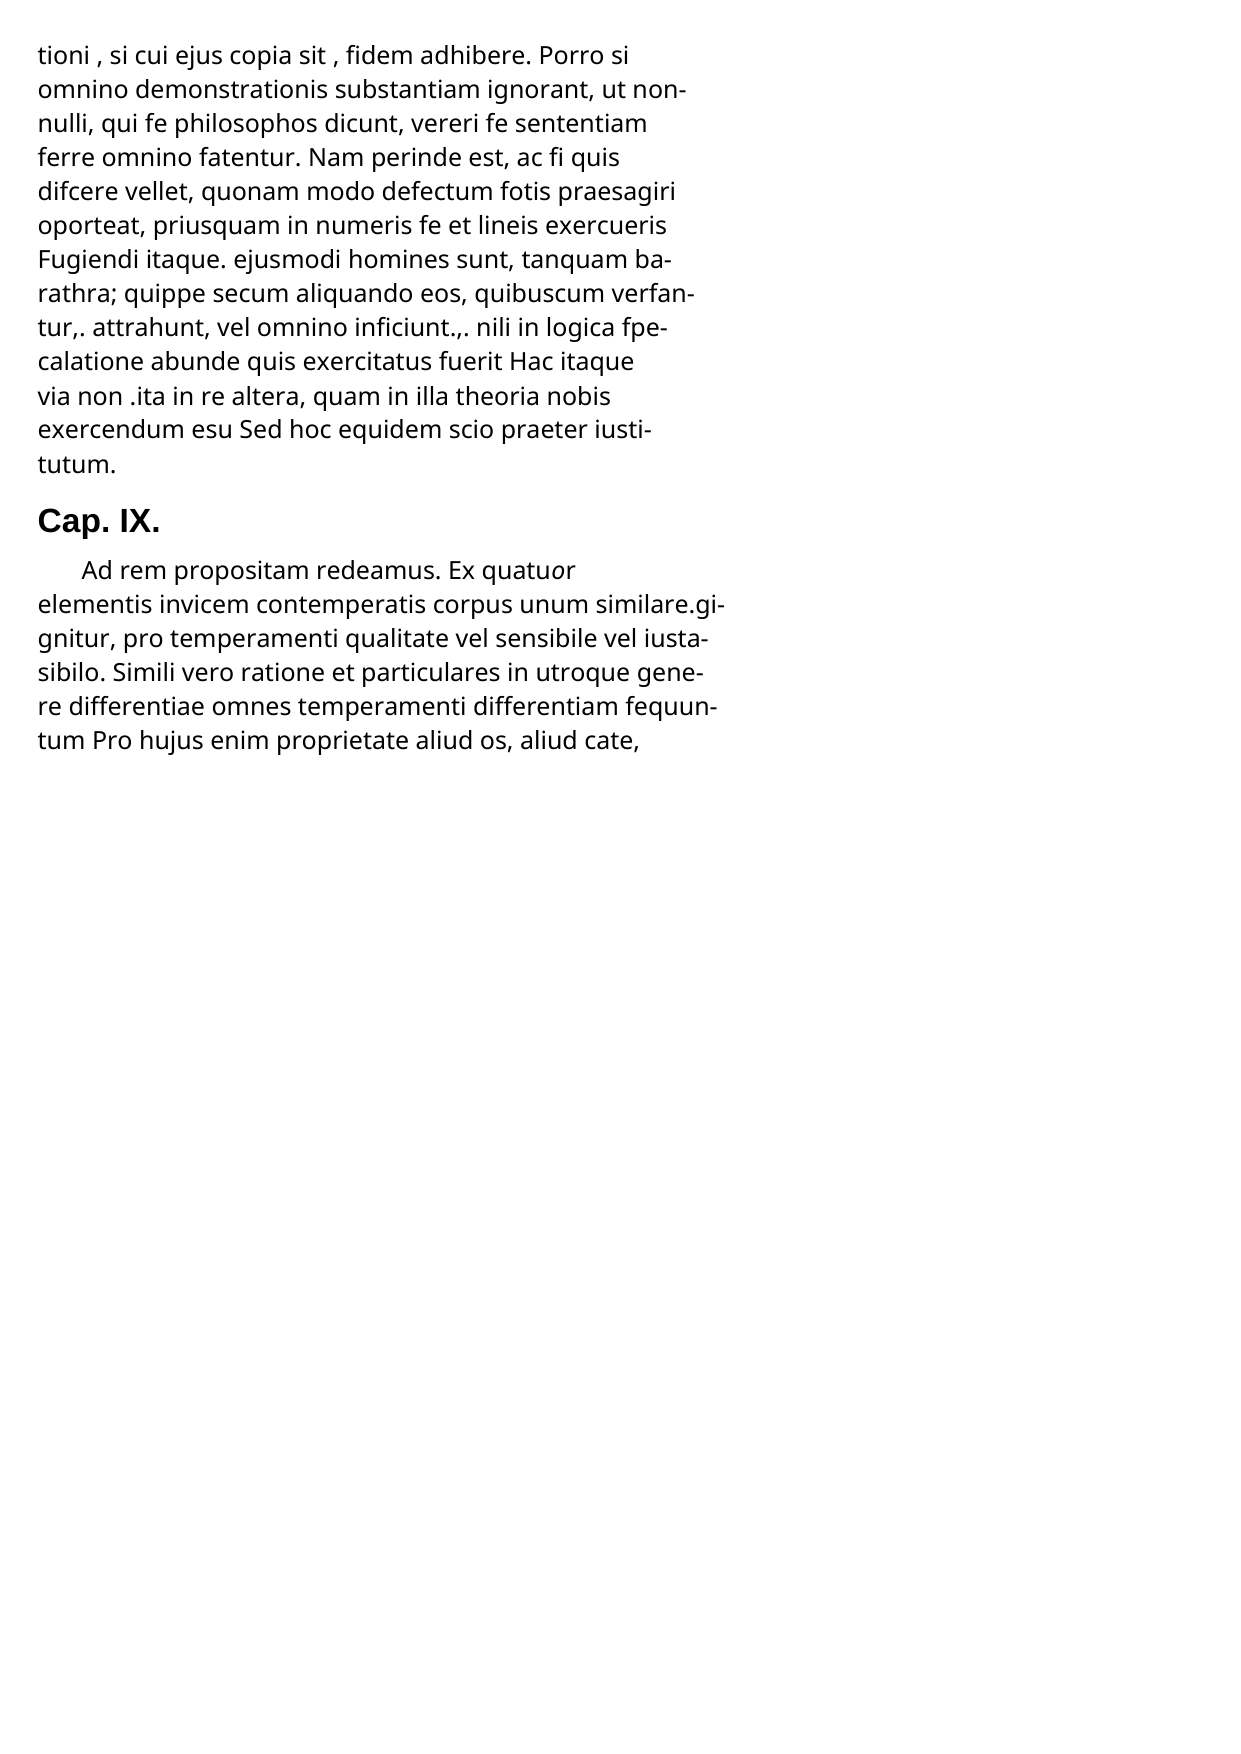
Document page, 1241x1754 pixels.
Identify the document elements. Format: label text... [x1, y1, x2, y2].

subtitle Cap. IX. [37, 501, 1203, 540]
text tioni , si cui ejus copia sit , fidem adhibere. Porro si omnino demonstrationis substantiam ignorant, ut non- nulli, qui fe philosophos dicunt, vereri fe sententiam ferre omnino fatentur. Nam perinde est, ac fi quis difcere vellet, quonam modo defectum fotis praesagiri oporteat, priusquam in numeris fe et lineis exercueris Fugiendi itaque. ejusmodi homines sunt, tanquam ba- rathra; quippe secum aliquando eos, quibuscum verfan- tur,. attrahunt, vel omnino inficiunt.,. nili in logica fpe- calatione abunde quis exercitatus fuerit Hac itaque via non .ita in re altera, quam in illa theoria nobis exercendum esu Sed hoc equidem scio praeter iusti- tutum. [37, 37, 1203, 480]
text Ad rem propositam redeamus. Ex quatuor elementis invicem contemperatis corpus unum similare.gi- gnitur, pro temperamenti qualitate vel sensibile vel iusta- sibilo. Simili vero ratione et particulares in utroque gene- re differentiae omnes temperamenti differentiam fequun- tum Pro hujus enim proprietate aliud os, aliud cate, [37, 552, 1203, 757]
